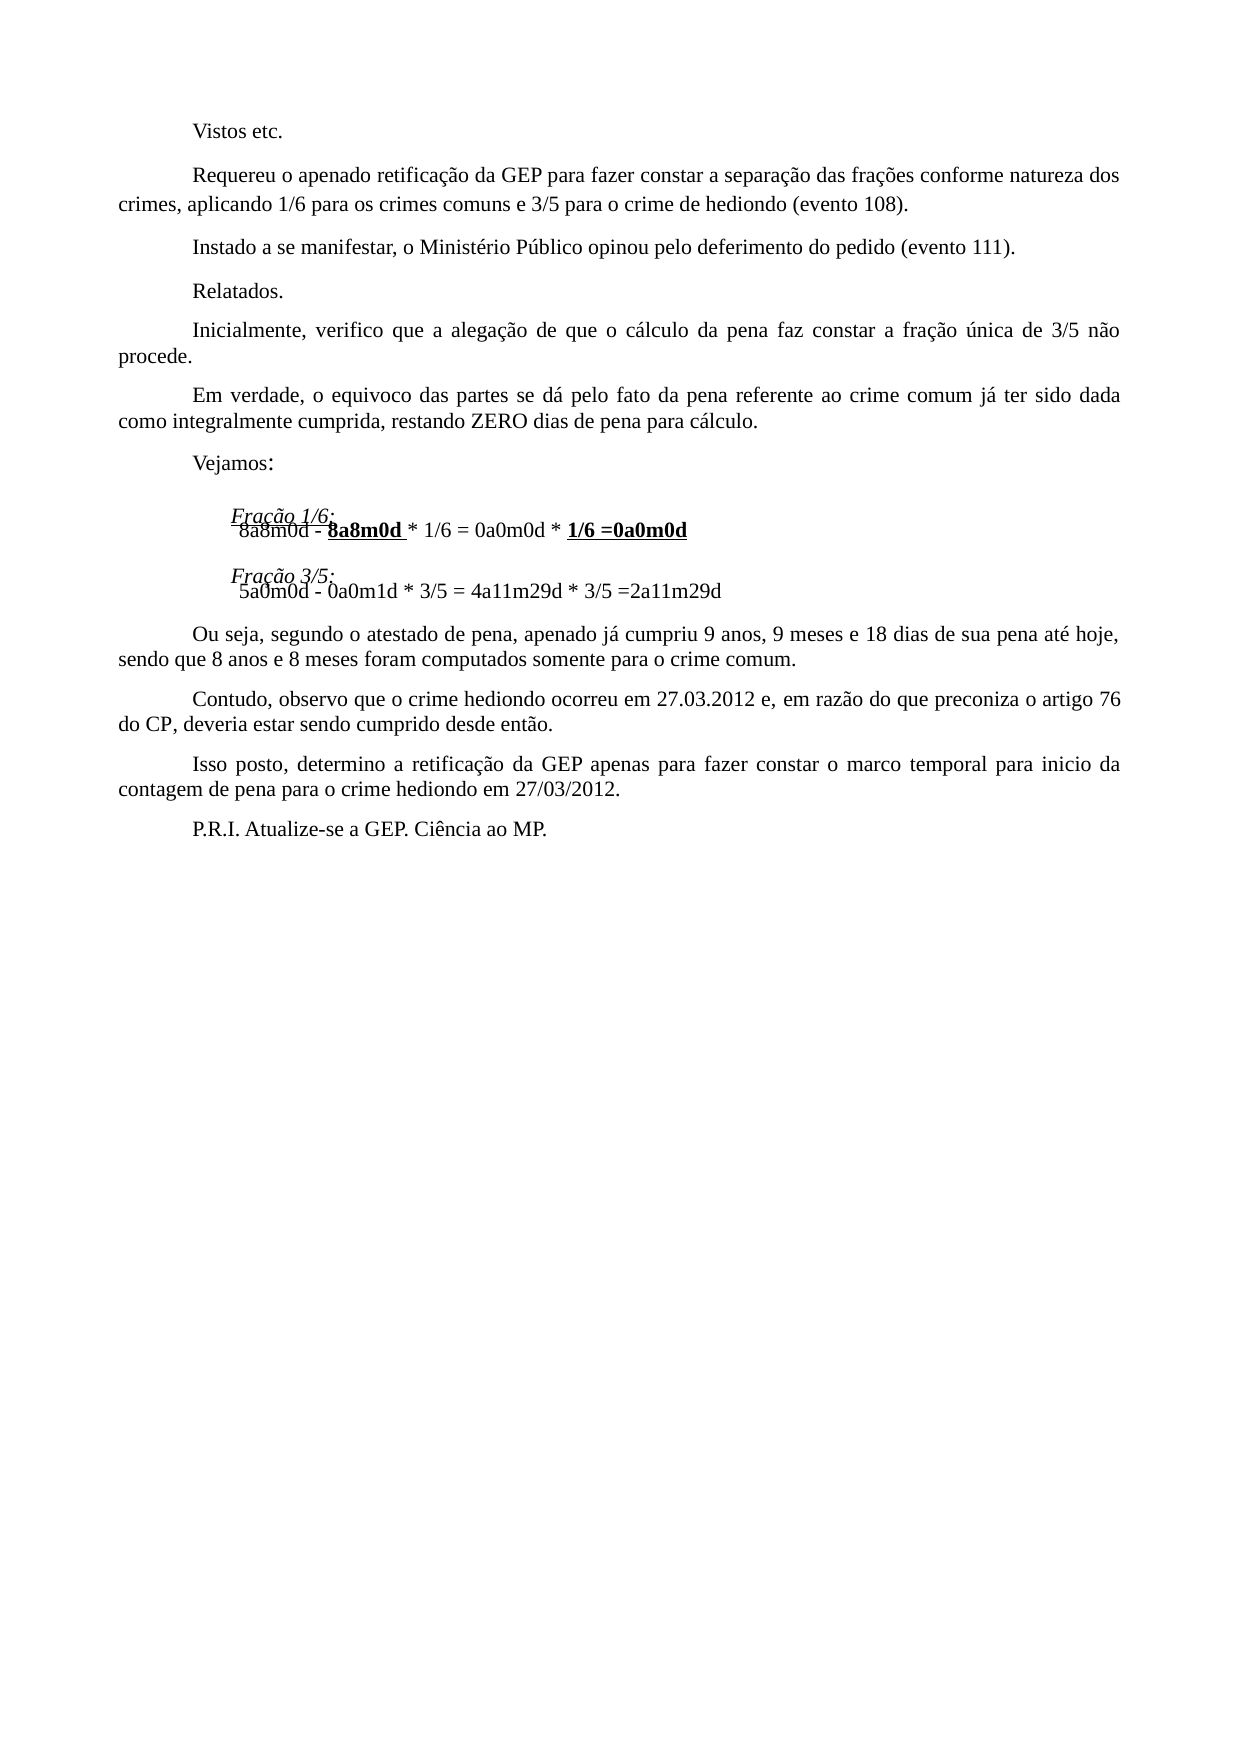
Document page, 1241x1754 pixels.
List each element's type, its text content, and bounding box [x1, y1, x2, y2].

table_header [730, 500, 746, 560]
text Vistos etc. [118, 118, 1122, 143]
table_cell Fração 3/5: [118, 560, 236, 621]
text Em verdade, o equivoco das partes se dá pelo fato da pena referente ao crime comum já ter sido dada como integralmente cumprida, restando ZERO dias de pena para cálculo. [118, 382, 1122, 433]
text Requereu o apenado retificação da GEP para fazer constar a separação das frações conforme natureza dos crimes, aplicando 1/6 para os crimes comuns e 3/5 para o crime de hediondo (evento 108). [118, 162, 1122, 216]
text P.R.I. Atualize-se a GEP. Ciência ao MP. [118, 816, 1122, 841]
text Instado a se manifestar, o Ministério Público opinou pelo deferimento do pedido (evento 111). [118, 234, 1122, 259]
text Isso posto, determino a retificação da GEP apenas para fazer constar o marco temporal para inicio da contagem de pena para o crime hediondo em 27/03/2012. [118, 751, 1122, 801]
text Ou seja, segundo o atestado de pena, apenado já cumpriu 9 anos, 9 meses e 18 dias de sua pena até hoje, sendo que 8 anos e 8 meses foram computados somente para o crime comum. [118, 621, 1122, 671]
text Vejamos: [118, 447, 1122, 476]
table_cell 5a0m0d - 0a0m1d * 3/5 = 4a11m29d * 3/5 =2a11m29d [236, 560, 730, 621]
text Contudo, observo que o crime hediondo ocorreu em 27.03.2012 e, em razão do que preconiza o artigo 76 do CP, deveria estar sendo cumprido desde então. [118, 686, 1122, 736]
table_header Fração 1/6: [118, 500, 236, 560]
table_cell [730, 560, 746, 621]
table_header 8a8m0d - 8a8m0d * 1/6 = 0a0m0d * 1/6 =0a0m0d [236, 500, 730, 560]
text Inicialmente, verifico que a alegação de que o cálculo da pena faz constar a fração única de 3/5 não procede. [118, 317, 1122, 368]
text Relatados. [118, 278, 1122, 303]
